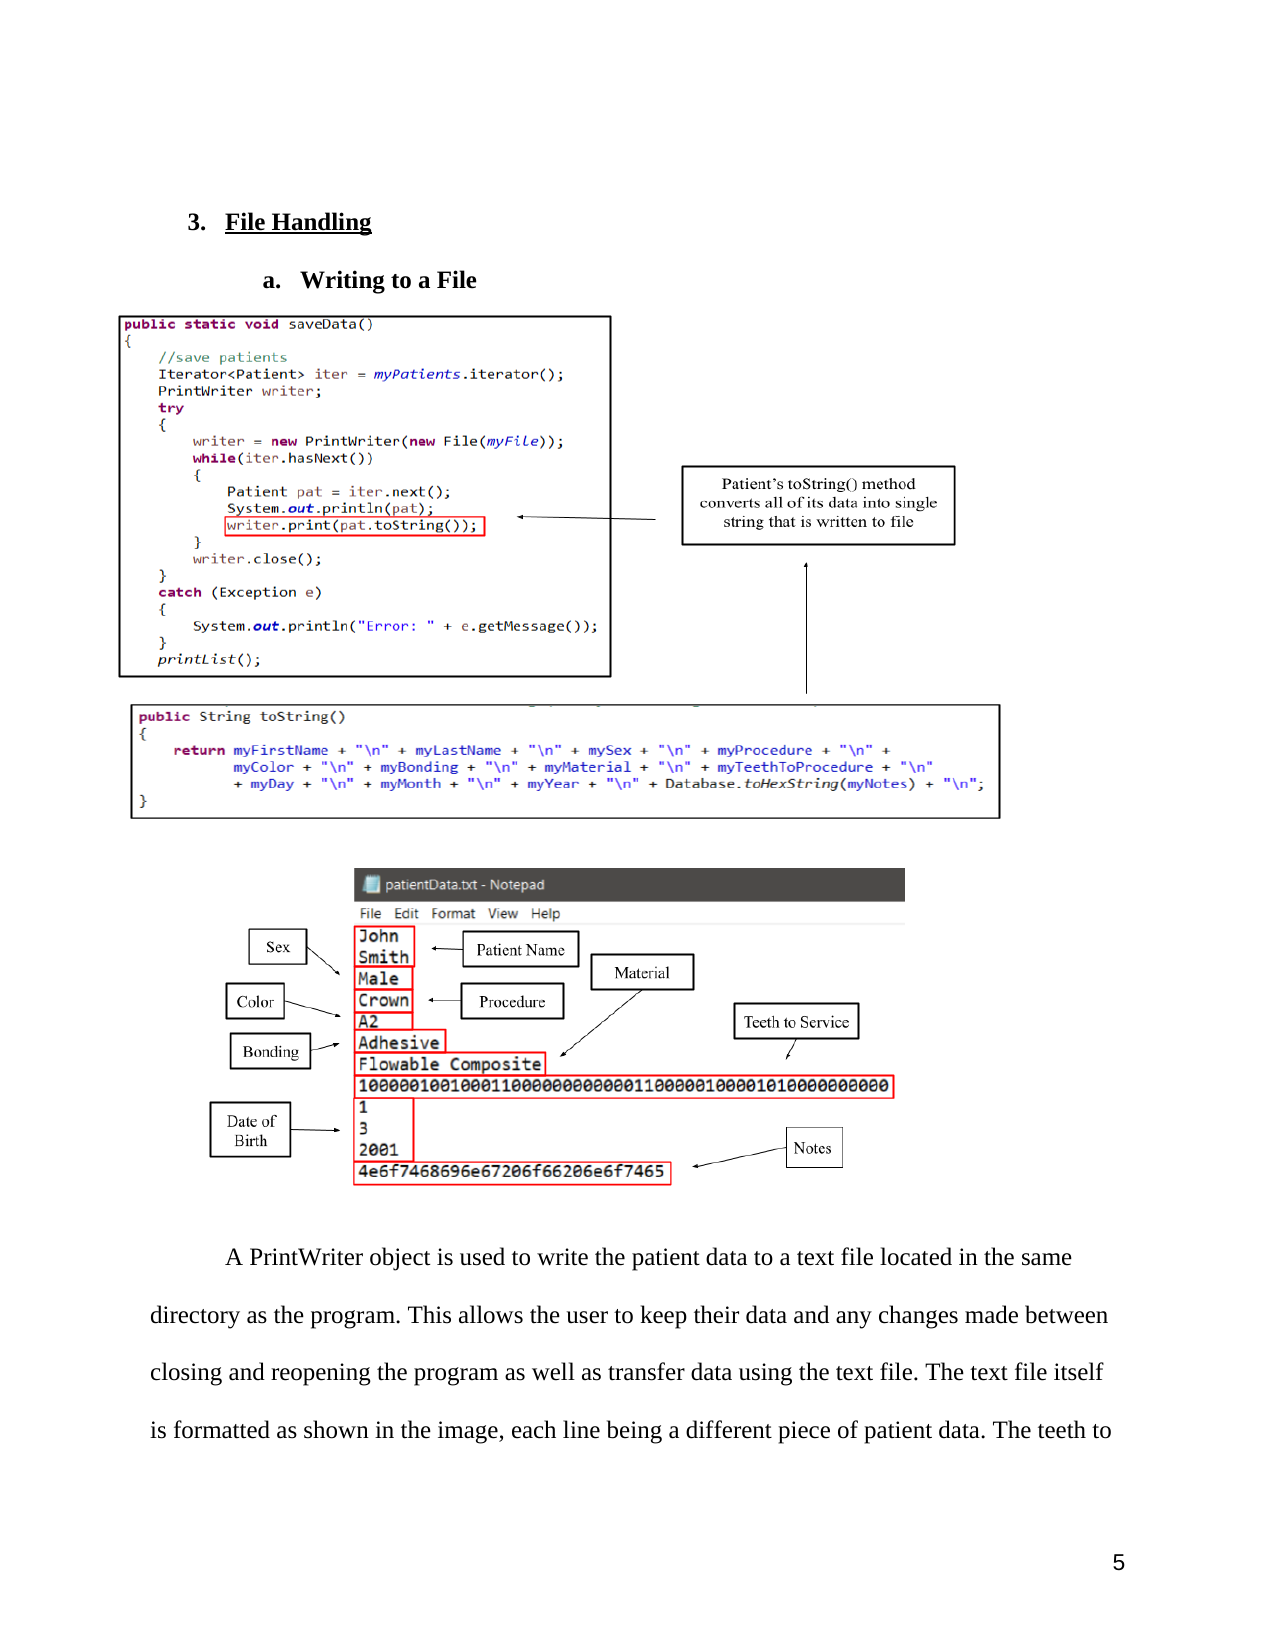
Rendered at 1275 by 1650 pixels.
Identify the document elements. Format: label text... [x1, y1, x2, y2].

text A PrintWriter object is used to write the patient data to a text file located in the same directory as the program. This allows the user to keep their data and any changes made between closing and reopening the program as well as transfer data using the text file. The text file itself is formatted as shown in the image, each line being a different piece of patient data. The teeth to [150, 1242, 1125, 1444]
list File Handling [187, 207, 1125, 236]
list Writing to a File [262, 265, 1125, 294]
picture [181, 852, 925, 1223]
picture [104, 293, 1026, 833]
